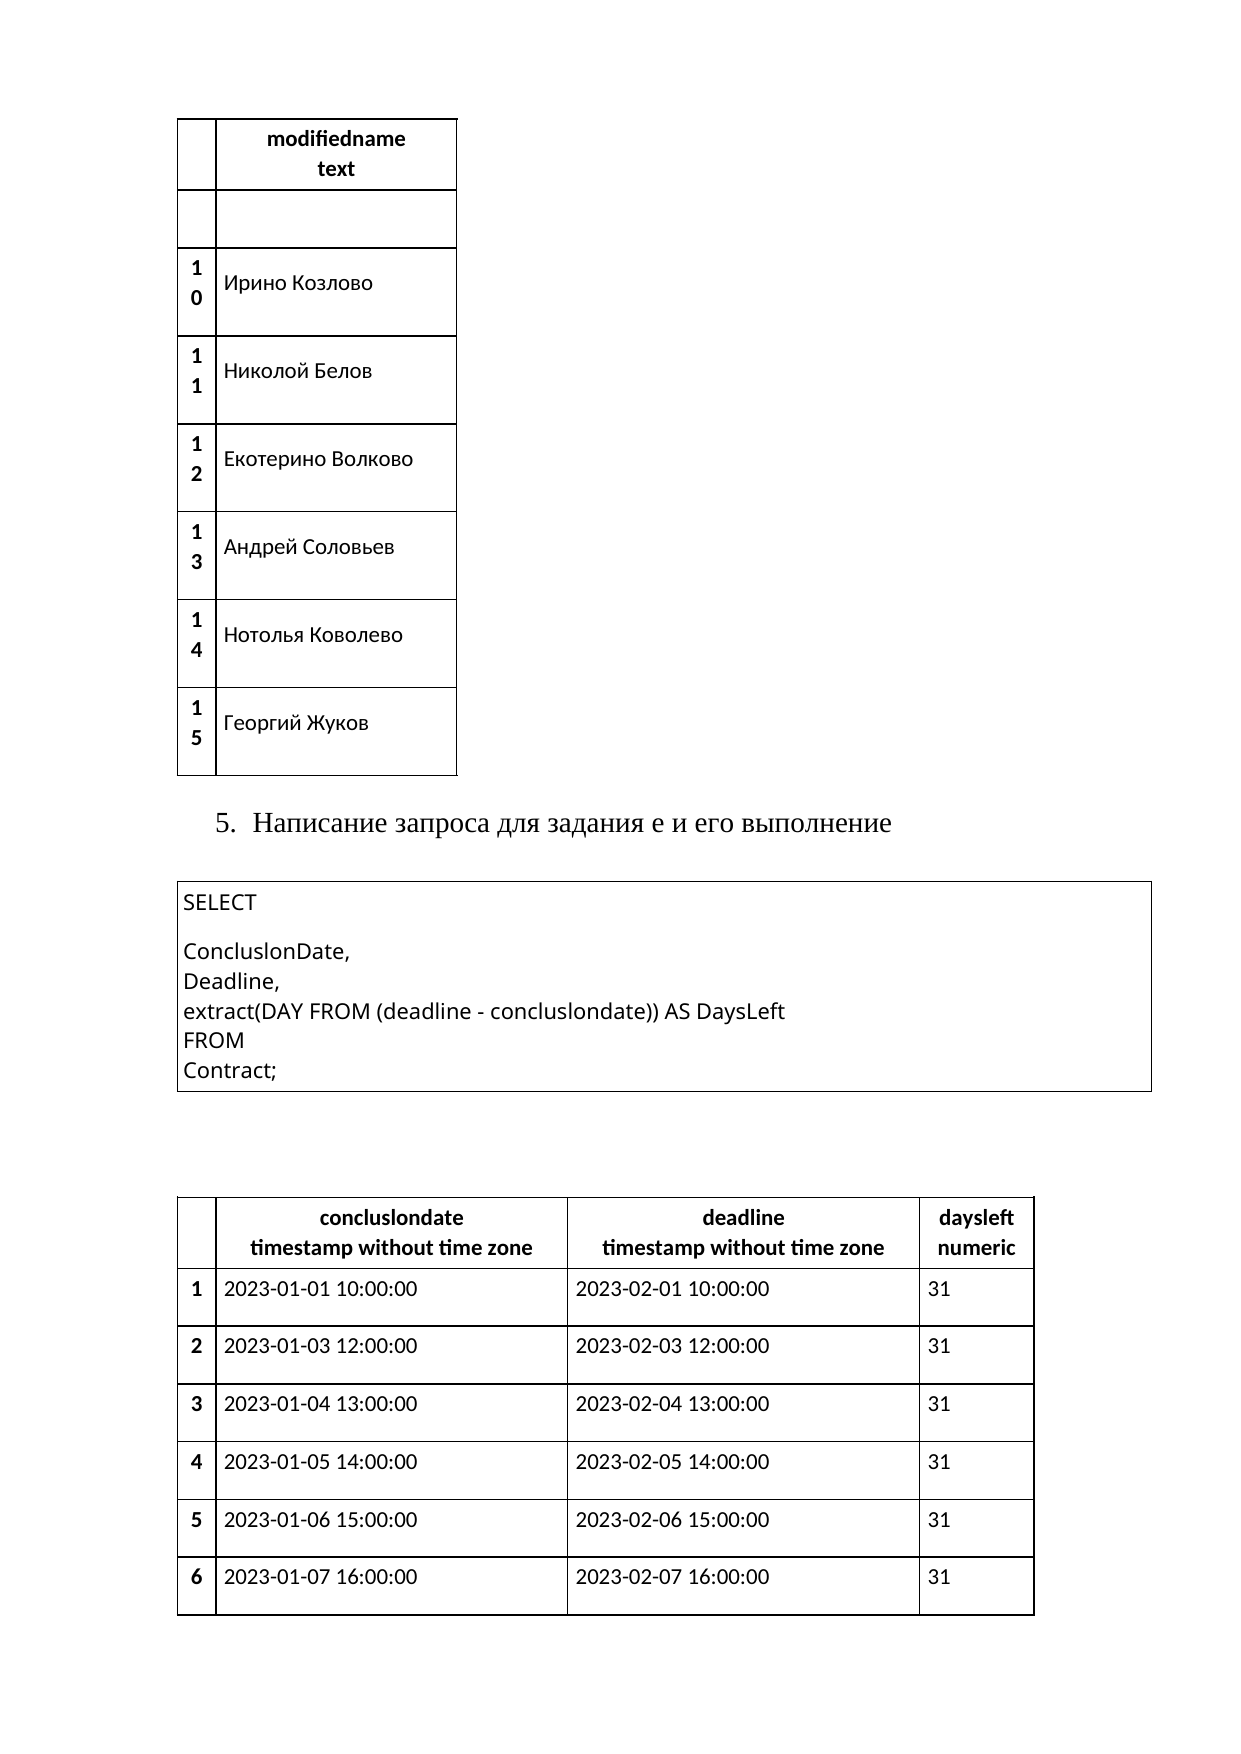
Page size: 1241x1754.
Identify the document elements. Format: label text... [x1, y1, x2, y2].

table_cell 1 [178, 1269, 215, 1325]
table_header daysleft numeric [920, 1198, 1033, 1268]
table_cell 2023-01-01 10:00:00 [217, 1269, 567, 1325]
table_cell 12 [178, 425, 215, 511]
table_cell 2023-02-04 13:00:00 [568, 1385, 919, 1441]
table_header SELECT ConcluslonDate, Deadline, extract(DAY FROM (deadline - concluslondate)) AS DaysLeft FROM Contract; [178, 882, 1151, 1091]
table_cell 31 [920, 1558, 1033, 1614]
table_header deadline timestamp without time zone [568, 1198, 919, 1268]
table_cell 2 [178, 1327, 215, 1383]
table_header concluslondate timestamp without time zone [217, 1198, 567, 1268]
table_cell Нотолья Коволево [217, 600, 456, 687]
table_cell 2023-01-07 16:00:00 [217, 1558, 567, 1614]
table_cell 6 [178, 1558, 215, 1614]
table_header [178, 1198, 215, 1268]
table_cell 2023-02-01 10:00:00 [568, 1269, 919, 1325]
table_cell 14 [178, 600, 215, 687]
table_cell Екотерино Волково [217, 425, 456, 511]
table_cell 15 [178, 688, 215, 774]
table_cell 2023-01-06 15:00:00 [217, 1500, 567, 1556]
table_cell 2023-01-04 13:00:00 [217, 1385, 567, 1441]
table_cell 13 [178, 512, 215, 599]
table_cell 2023-02-05 14:00:00 [568, 1442, 919, 1498]
table_cell 31 [920, 1327, 1033, 1383]
list Написание запроса для задания e и его выполнение [215, 805, 1152, 839]
table_cell Ирино Козлово [217, 249, 456, 335]
table_cell Николой Белов [217, 337, 456, 423]
table_cell 2023-01-03 12:00:00 [217, 1327, 567, 1383]
table_cell Андрей Соловьев [217, 512, 456, 599]
table_cell 31 [920, 1269, 1033, 1325]
table_cell 3 [178, 1385, 215, 1441]
table_cell 10 [178, 249, 215, 335]
table_cell 31 [920, 1442, 1033, 1498]
table_cell [217, 191, 456, 247]
table_cell 31 [920, 1500, 1033, 1556]
table_cell 31 [920, 1385, 1033, 1441]
table_header modifiedname text [217, 120, 456, 189]
table_cell 4 [178, 1442, 215, 1498]
table_header [178, 120, 215, 189]
table_cell 2023-02-07 16:00:00 [568, 1558, 919, 1614]
table_cell [178, 191, 215, 247]
table_cell 5 [178, 1500, 215, 1556]
table_cell 2023-02-06 15:00:00 [568, 1500, 919, 1556]
table_cell 2023-01-05 14:00:00 [217, 1442, 567, 1498]
table_cell Георгий Жуков [217, 688, 456, 774]
table_cell 2023-02-03 12:00:00 [568, 1327, 919, 1383]
table_cell 11 [178, 337, 215, 423]
